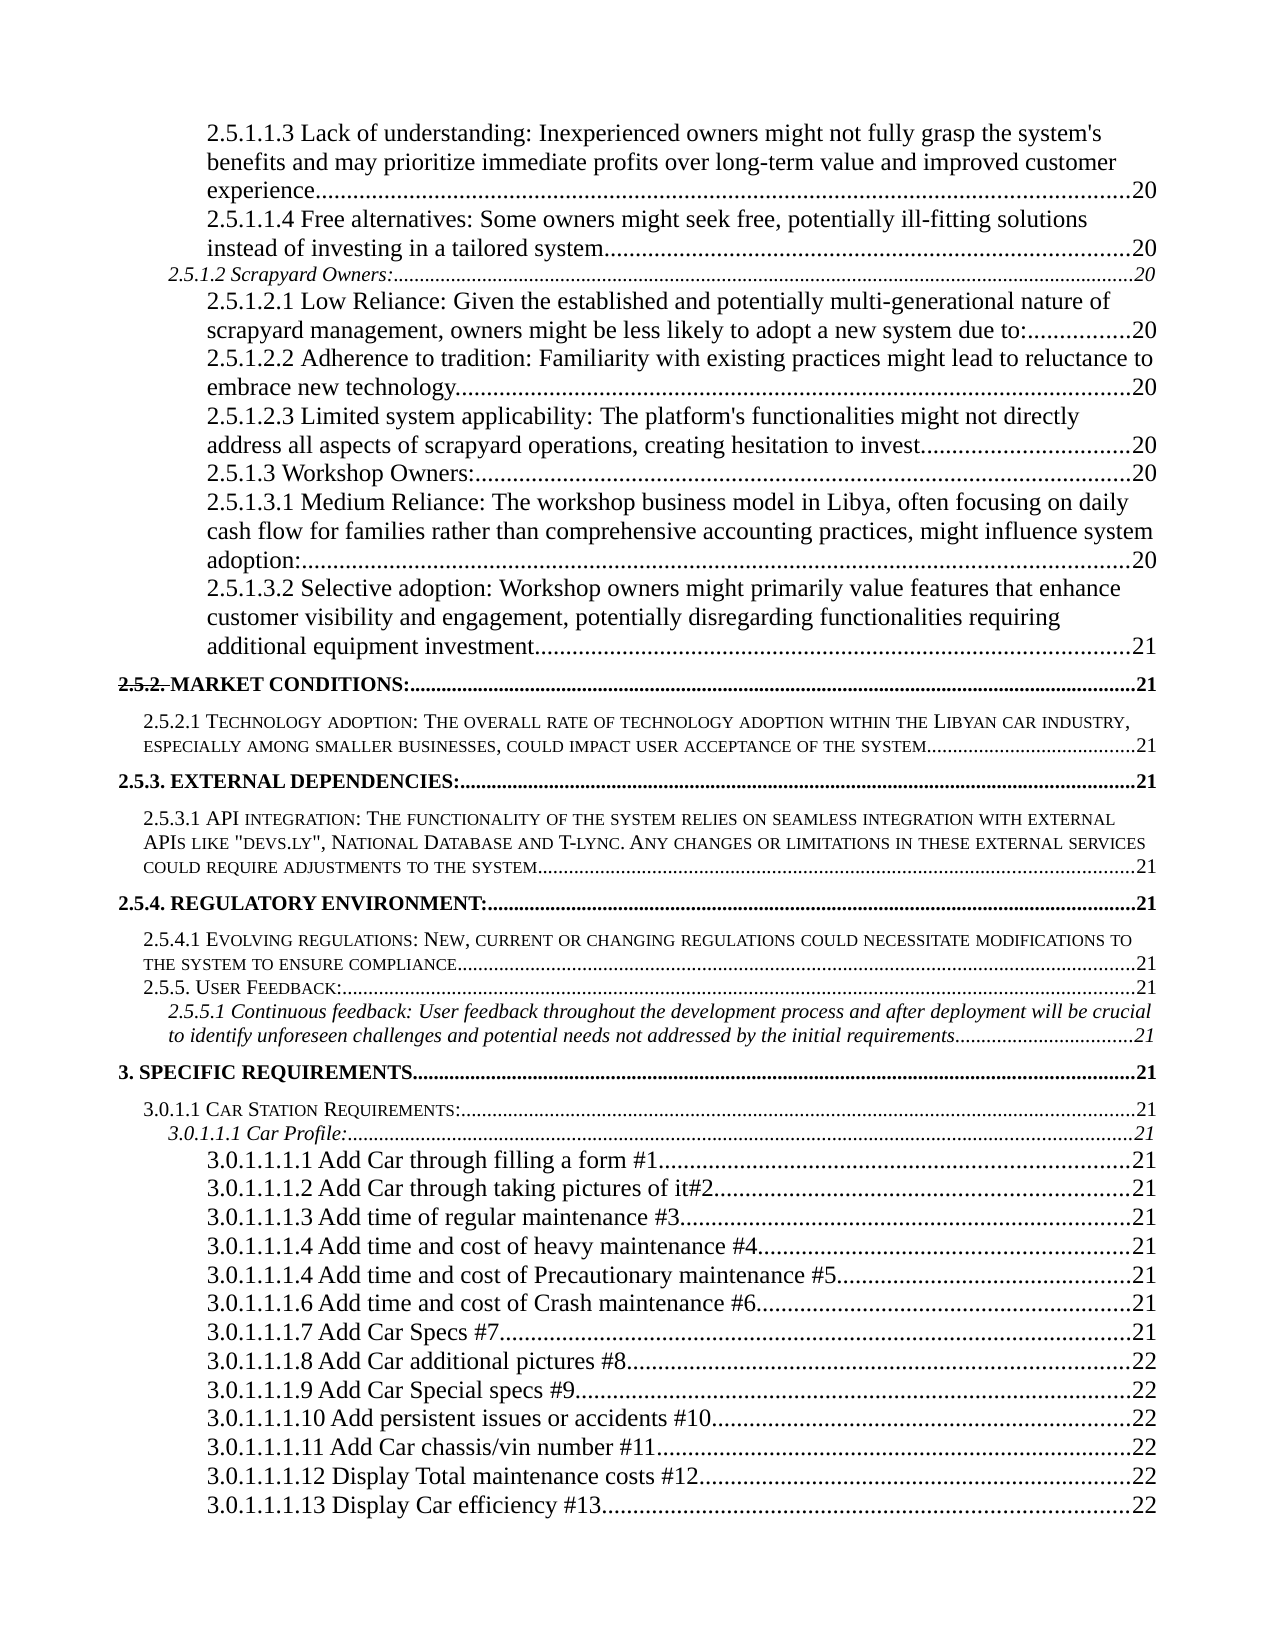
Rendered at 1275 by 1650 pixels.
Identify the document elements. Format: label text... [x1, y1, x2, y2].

text 2.5.2.1 Technology adoption: The overall rate of technology adoption within the Libyan car industry, especially among smaller businesses, could impact user acceptance of the system. 21 [143, 709, 1157, 757]
text 2.5.2. Market Conditions: 21 [118, 672, 1157, 696]
text 3.0.1.1.1.6 Add time and cost of Crash maintenance #6 21 [207, 1288, 1157, 1317]
text 3.0.1.1.1.4 Add time and cost of Precautionary maintenance #5 21 [207, 1260, 1157, 1288]
text 3.0.1.1 Car Station Requirements: 21 [143, 1097, 1157, 1121]
text 2.5.5.1 Continuous feedback: User feedback throughout the development process and after deployment will be crucial to identify unforeseen challenges and potential needs not addressed by the initial requirements 21 [168, 999, 1157, 1047]
text 2.5.4. Regulatory Environment: 21 [118, 891, 1157, 915]
text 3.0.1.1.1.12 Display Total maintenance costs #12 22 [207, 1461, 1157, 1490]
text 2.5.1.2.3 Limited system applicability: The platform's functionalities might not directly address all aspects of scrapyard operations, creating hesitation to invest. 20 [207, 401, 1157, 458]
text 2.5.1.2.1 Low Reliance: Given the established and potentially multi-generational nature of scrapyard management, owners might be less likely to adopt a new system due to: 20 [207, 286, 1157, 343]
text 2.5.1.2 Scrapyard Owners: 20 [168, 262, 1157, 286]
text 3. Specific Requirements 21 [118, 1060, 1157, 1084]
text 3.0.1.1.1.8 Add Car additional pictures #8 22 [207, 1346, 1157, 1375]
text 3.0.1.1.1.4 Add time and cost of heavy maintenance #4 21 [207, 1231, 1157, 1260]
text 3.0.1.1.1 Car Profile: 21 [168, 1121, 1157, 1145]
text 3.0.1.1.1.9 Add Car Special specs #9 22 [207, 1375, 1157, 1403]
text 3.0.1.1.1.1 Add Car through filling a form #1 21 [207, 1145, 1157, 1173]
text 2.5.5. User Feedback: 21 [143, 975, 1157, 999]
text 2.5.3. External Dependencies: 21 [118, 769, 1157, 793]
text 2.5.1.3 Workshop Owners: 20 [207, 458, 1157, 487]
text 2.5.4.1 Evolving regulations: New, current or changing regulations could necessitate modifications to the system to ensure compliance. 21 [143, 927, 1157, 975]
text 3.0.1.1.1.3 Add time of regular maintenance #3 21 [207, 1202, 1157, 1231]
text 3.0.1.1.1.10 Add persistent issues or accidents #10 22 [207, 1403, 1157, 1432]
text 2.5.1.3.2 Selective adoption: Workshop owners might primarily value features that enhance customer visibility and engagement, potentially disregarding functionalities requiring additional equipment investment. 21 [207, 573, 1157, 660]
text 2.5.3.1 API integration: The functionality of the system relies on seamless integration with external APIs like "devs.ly", National Database and T-lync. Any changes or limitations in these external services could require adjustments to the system. 21 [143, 806, 1157, 878]
text 3.0.1.1.1.2 Add Car through taking pictures of it#2 21 [207, 1173, 1157, 1202]
text 2.5.1.3.1 Medium Reliance: The workshop business model in Libya, often focusing on daily cash flow for families rather than comprehensive accounting practices, might influence system adoption: 20 [207, 487, 1157, 573]
text 2.5.1.2.2 Adherence to tradition: Familiarity with existing practices might lead to reluctance to embrace new technology. 20 [207, 343, 1157, 401]
text 3.0.1.1.1.7 Add Car Specs #7 21 [207, 1317, 1157, 1346]
text 3.0.1.1.1.13 Display Car efficiency #13 22 [207, 1490, 1157, 1518]
text 2.5.1.1.3 Lack of understanding: Inexperienced owners might not fully grasp the system's benefits and may prioritize immediate profits over long-term value and improved customer experience. 20 [207, 118, 1157, 204]
text 3.0.1.1.1.11 Add Car chassis/vin number #11 22 [207, 1432, 1157, 1461]
text 2.5.1.1.4 Free alternatives: Some owners might seek free, potentially ill-fitting solutions instead of investing in a tailored system. 20 [207, 204, 1157, 262]
